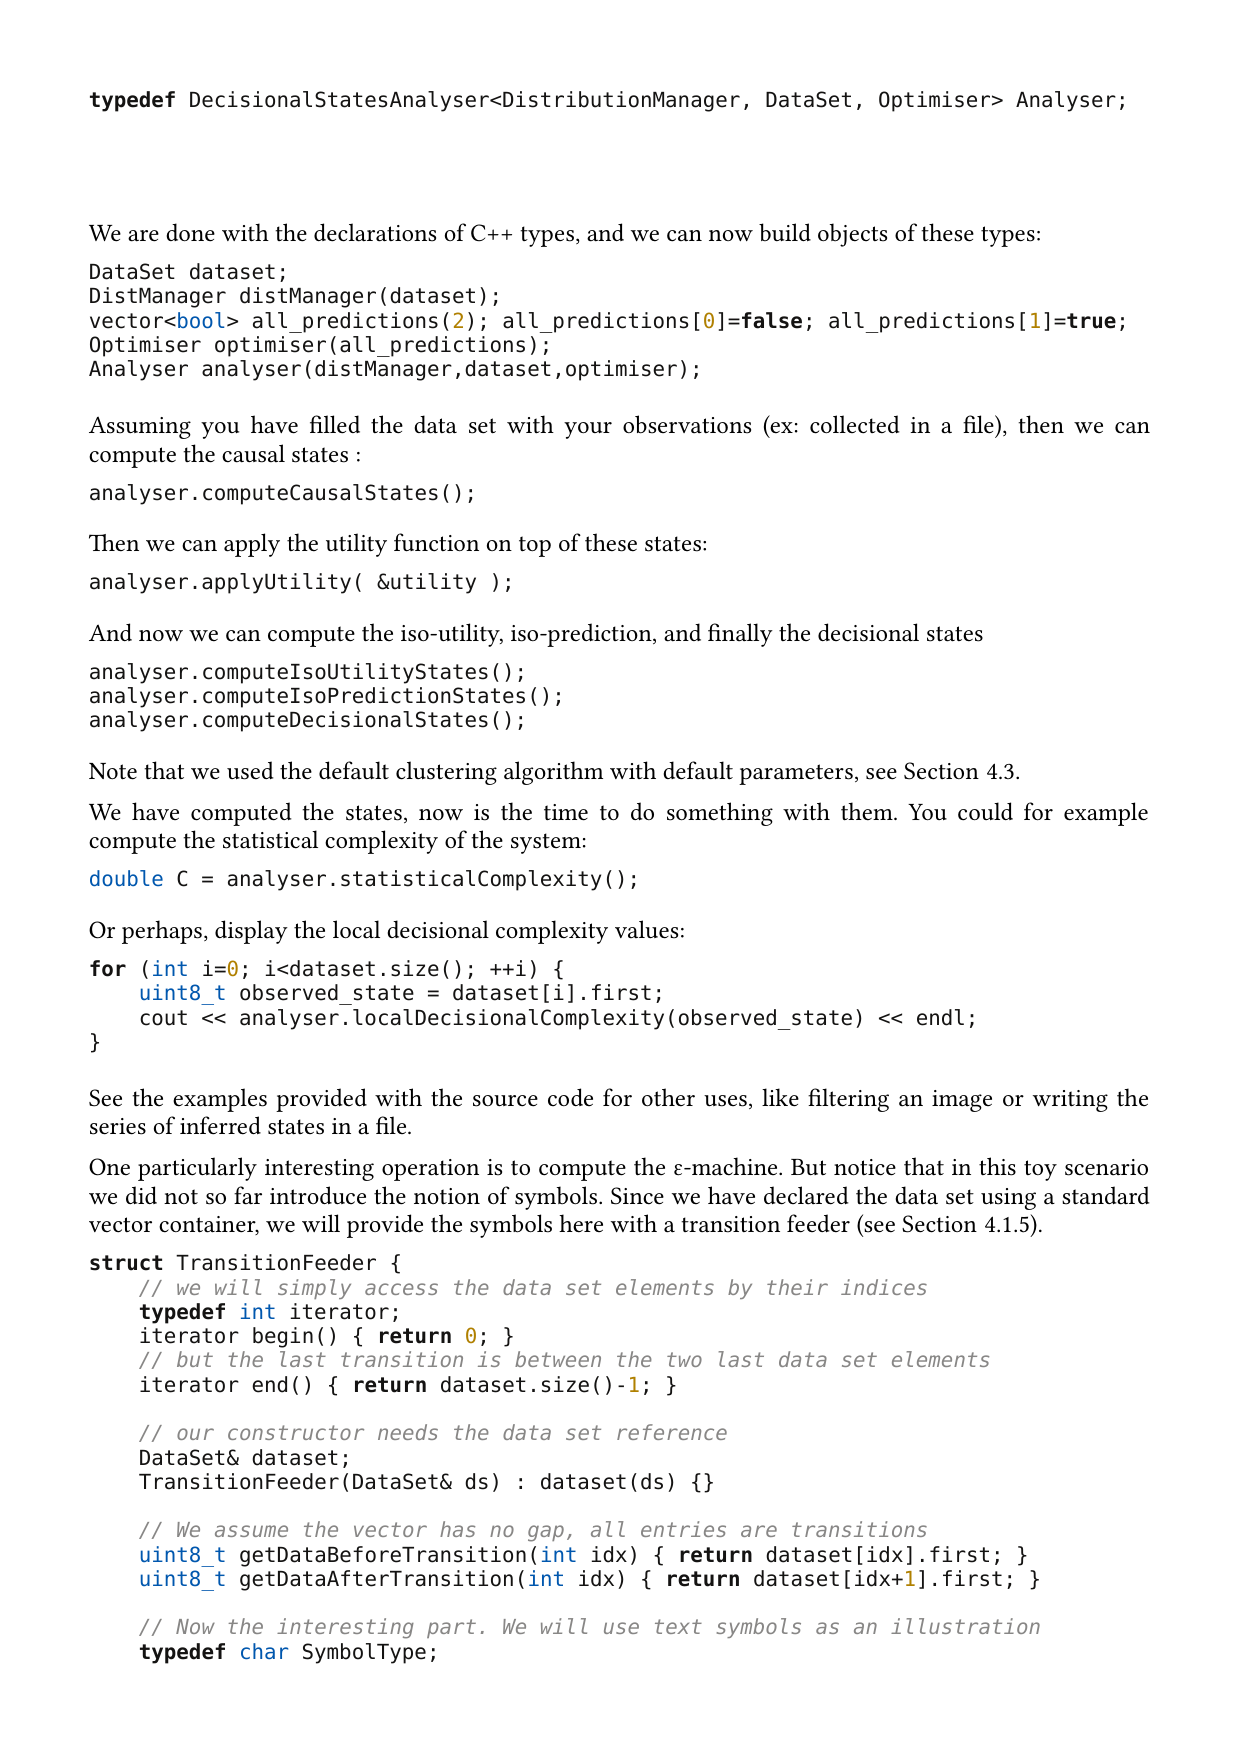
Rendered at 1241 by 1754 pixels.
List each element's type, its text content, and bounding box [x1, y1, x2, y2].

text // Now the interesting part. We will use text symbols as an illustration [88, 1615, 1152, 1640]
text analyser.computeIsoUtilityStates(); analyser.computeIsoPredictionStates(); analyser.computeDecisionalStates(); [88, 660, 1152, 757]
text TransitionFeeder(DataSet& ds) : dataset(ds) {} [88, 1470, 1152, 1494]
text uint8_t getDataBeforeTransition(int idx) { return dataset[idx].first; } [88, 1543, 1152, 1567]
text } [88, 1030, 1152, 1054]
text vector<bool> all_predictions(2); all_predictions[0]=false; all_predictions[1]=true; [88, 309, 1152, 333]
text typedef char SymbolType; [88, 1640, 1152, 1664]
text We have computed the states, now is the time to do something with them. You could for example compute the statistical complexity of the system: [88, 798, 1152, 855]
text Then we can apply the utility function on top of these states: [88, 529, 1152, 558]
text // we will simply access the data set elements by their indices [88, 1276, 1152, 1300]
text Or perhaps, display the local decisional complexity values: [88, 916, 1152, 944]
text Note that we used the default clustering algorithm with default parameters, see Section 4.3. [88, 757, 1152, 785]
text for (int i=0; i<dataset.size(); ++i) { [88, 957, 1152, 981]
text // We assume the vector has no gap, all entries are transitions [88, 1518, 1152, 1543]
text One particularly interesting operation is to compute the ε-machine. But notice that in this toy scenario we did not so far introduce the notion of symbols. Since we have declared the data set using a standard vector container, we will provide the symbols here with a transition feeder (see Section 4.1.5). [88, 1153, 1152, 1239]
text analyser.applyUtility( &utility ); [88, 570, 1152, 619]
text DataSet dataset; [88, 260, 1152, 284]
text iterator begin() { return 0; } [88, 1324, 1152, 1348]
text struct TransitionFeeder { [88, 1251, 1152, 1276]
text We are done with the declarations of C++ types, and we can now build objects of these types: [88, 219, 1152, 248]
text cout << analyser.localDecisionalComplexity(observed_state) << endl; [88, 1006, 1152, 1030]
text Optimiser optimiser(all_predictions); [88, 333, 1152, 357]
text uint8_t observed_state = dataset[i].first; [88, 981, 1152, 1006]
text // but the last transition is between the two last data set elements [88, 1348, 1152, 1373]
text double C = analyser.statisticalComplexity(); [88, 867, 1152, 916]
text typedef DecisionalStatesAnalyser<DistributionManager, DataSet, Optimiser> Analyser; [88, 88, 1152, 137]
text // our constructor needs the data set reference [88, 1421, 1152, 1446]
text uint8_t getDataAfterTransition(int idx) { return dataset[idx+1].first; } [88, 1567, 1152, 1591]
text typedef int iterator; [88, 1300, 1152, 1324]
text DistManager distManager(dataset); [88, 284, 1152, 309]
text See the examples provided with the source code for other uses, like filtering an image or writing the series of inferred states in a file. [88, 1084, 1152, 1141]
text And now we can compute the iso-utility, iso-prediction, and finally the decisional states [88, 619, 1152, 647]
text DataSet& dataset; [88, 1446, 1152, 1470]
text Analyser analyser(distManager,dataset,optimiser); [88, 357, 1152, 382]
text iterator end() { return dataset.size()-1; } [88, 1373, 1152, 1397]
text Assuming you have filled the data set with your observations (ex: collected in a file), then we can compute the causal states : [88, 411, 1152, 468]
text analyser.computeCausalStates(); [88, 481, 1152, 529]
